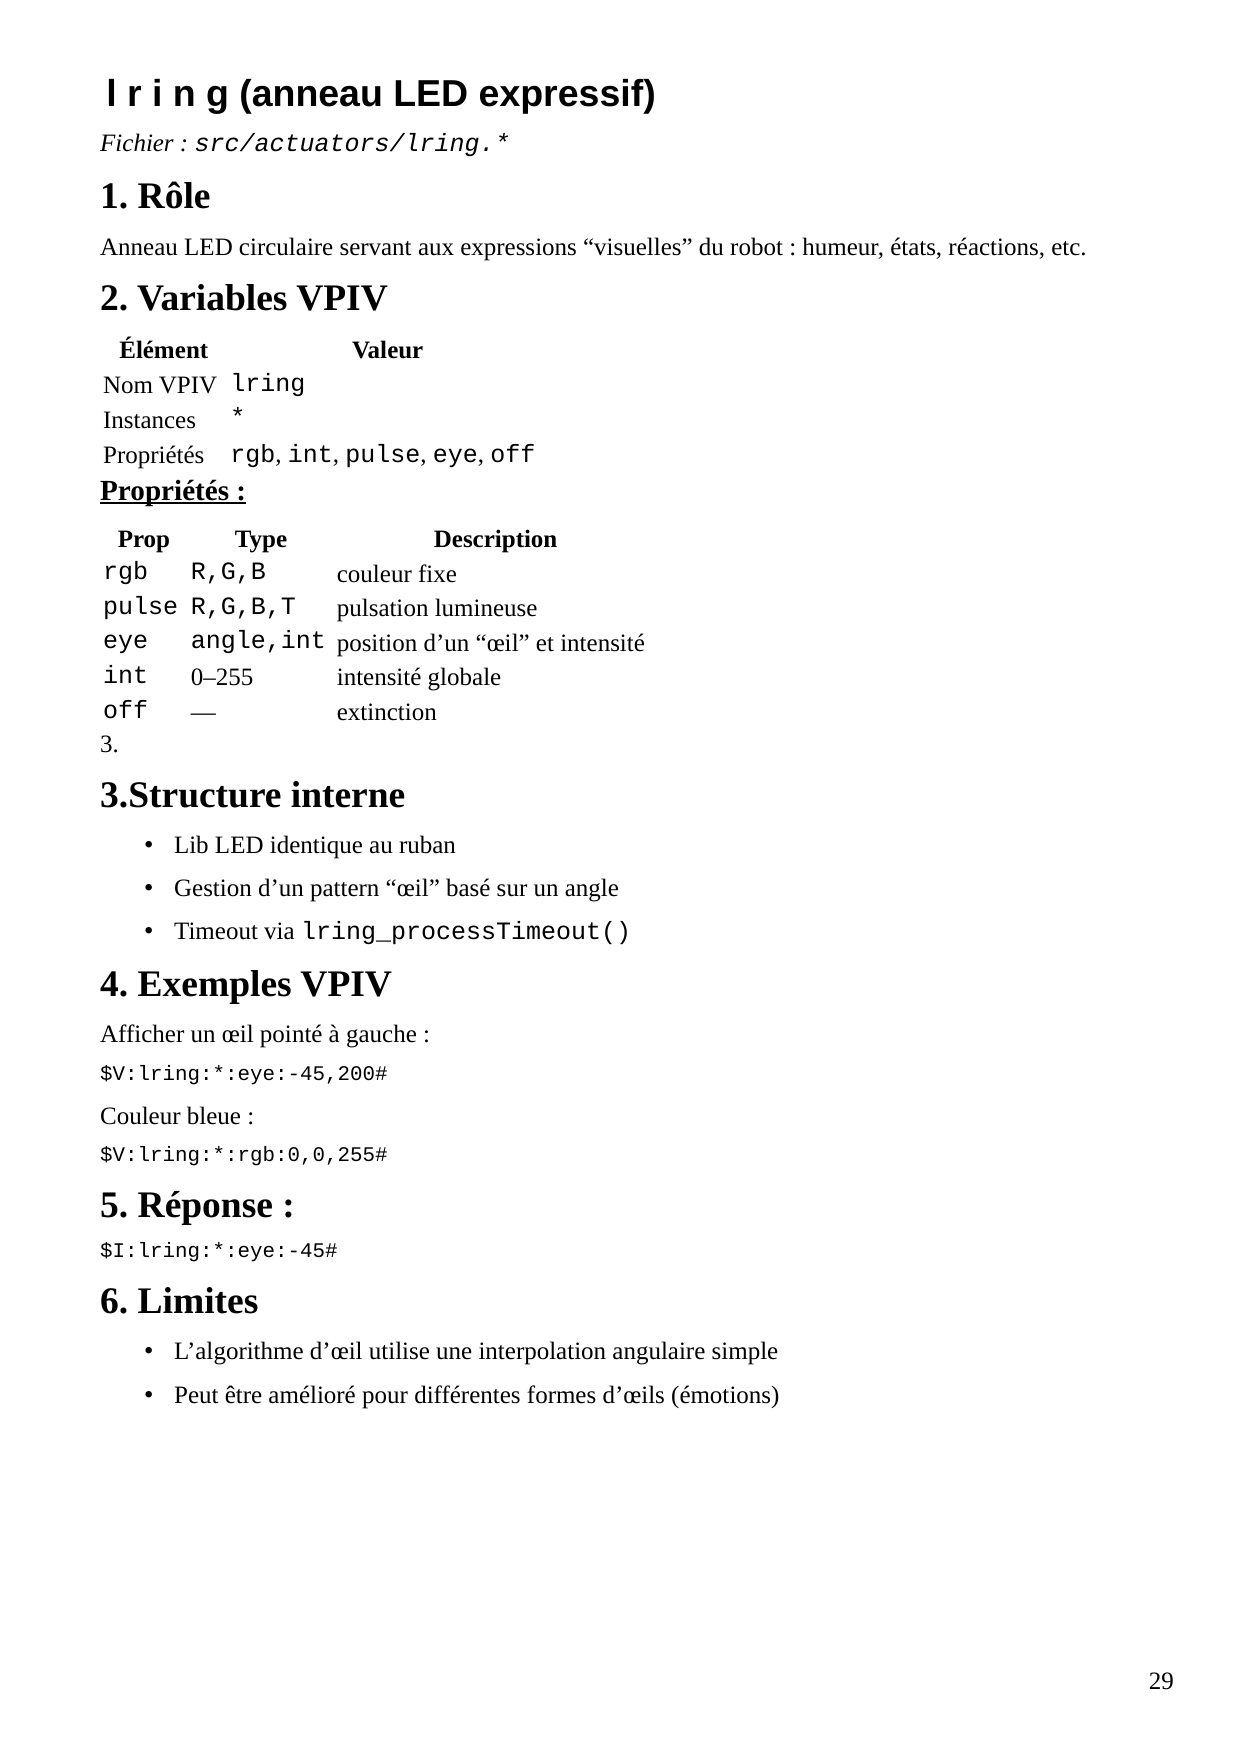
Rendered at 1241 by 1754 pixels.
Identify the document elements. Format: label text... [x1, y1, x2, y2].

table_header Description [334, 521, 657, 556]
text Anneau LED circulaire servant aux expressions “visuelles” du robot : humeur, états, réactions, etc. [100, 232, 1173, 260]
text 3. [100, 729, 1173, 757]
table_cell Nom VPIV [100, 367, 227, 402]
table_cell rgb, int, pulse, eye, off [227, 436, 548, 473]
table_cell off [100, 694, 188, 729]
table_cell — [188, 694, 334, 729]
subtitle l r i n g (anneau LED expressif) [106, 71, 1173, 114]
table_header Type [188, 521, 334, 556]
subtitle 3.Structure interne [100, 772, 1173, 815]
list Lib LED identique au ruban [144, 830, 1173, 858]
table_cell Propriétés [100, 436, 227, 473]
text $I:lring:*:eye:-45# [100, 1240, 1173, 1264]
table_cell R,G,B,T [188, 590, 334, 625]
table_header Élément [100, 333, 227, 367]
table_cell pulse [100, 590, 188, 625]
table_cell R,G,B [188, 556, 334, 590]
text Fichier : src/actuators/lring.* [100, 128, 1173, 159]
text Afficher un œil pointé à gauche : [100, 1019, 1173, 1048]
table_header Prop [100, 521, 188, 556]
table_cell Instances [100, 402, 227, 436]
subtitle 2. Variables VPIV [100, 275, 1173, 318]
table_cell rgb [100, 556, 188, 590]
table_cell extinction [334, 694, 657, 729]
table_cell angle,int [188, 625, 334, 659]
table_cell int [100, 660, 188, 694]
text $V:lring:*:rgb:0,0,255# [100, 1144, 1173, 1168]
text Couleur bleue : [100, 1101, 1173, 1130]
table_cell lring [227, 367, 548, 402]
subtitle 1. Rôle [100, 174, 1173, 217]
list Timeout via lring_processTimeout() [144, 916, 1173, 947]
subtitle 4. Exemples VPIV [100, 962, 1173, 1005]
table_cell * [227, 402, 548, 436]
table_cell couleur fixe [334, 556, 657, 590]
list Peut être amélioré pour différentes formes d’œils (émotions) [144, 1380, 1173, 1408]
subtitle 6. Limites [100, 1279, 1173, 1322]
table_header Valeur [227, 333, 548, 367]
subtitle Propriétés : [100, 473, 1173, 507]
table_cell intensité globale [334, 660, 657, 694]
table_cell pulsation lumineuse [334, 590, 657, 625]
table_cell 0–255 [188, 660, 334, 694]
subtitle 5. Réponse : [100, 1183, 1173, 1226]
table_cell position d’un “œil” et intensité [334, 625, 657, 659]
list L’algorithme d’œil utilise une interpolation angulaire simple [144, 1336, 1173, 1365]
text $V:lring:*:eye:-45,200# [100, 1063, 1173, 1087]
list Gestion d’un pattern “œil” basé sur un angle [144, 873, 1173, 902]
table_cell eye [100, 625, 188, 659]
